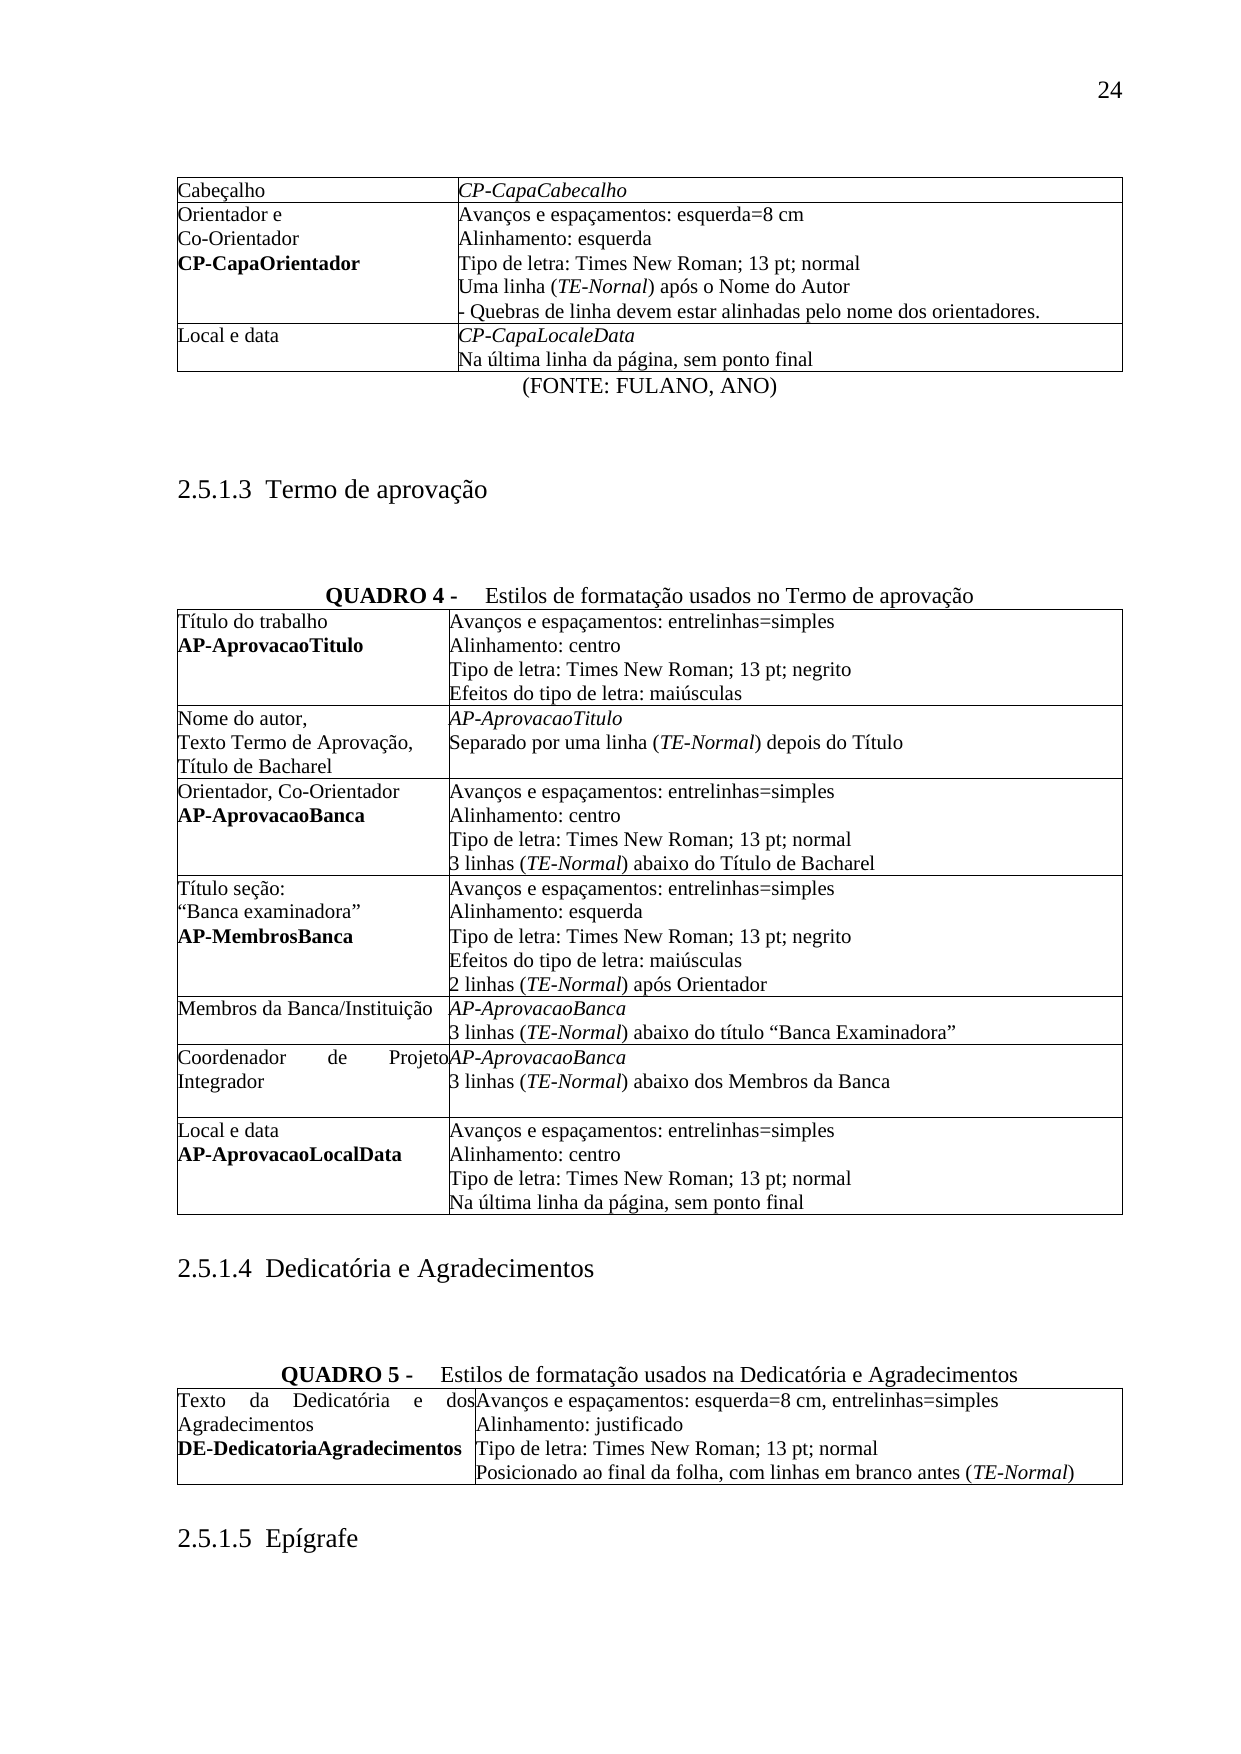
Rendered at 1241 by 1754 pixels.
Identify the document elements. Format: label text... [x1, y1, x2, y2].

list Estilos de formatação usados na Dedicatória e Agradecimentos [177, 1361, 1122, 1387]
subtitle Epígrafe [177, 1522, 1122, 1553]
table_cell Avanços e espaçamentos: entrelinhas=simples Alinhamento: centro Tipo de letra: Times New Roman; 13 pt; normal Na última linha da página, sem ponto final [450, 1118, 1122, 1214]
table_header Avanços e espaçamentos: esquerda=8 cm, entrelinhas=simples Alinhamento: justificado Tipo de letra: Times New Roman; 13 pt; normal Posicionado ao final da folha, com linhas em branco antes (TE-Normal) [476, 1389, 1122, 1484]
table_cell AP-AprovacaoTitulo Separado por uma linha (TE-Normal) depois do Título [450, 706, 1122, 778]
table_cell Título seção: “Banca examinadora” AP-MembrosBanca [178, 876, 449, 996]
table_cell Local e data AP-AprovacaoLocalData [178, 1118, 449, 1214]
list Estilos de formatação usados no Termo de aprovação [177, 582, 1122, 609]
table_cell Nome do autor, Texto Termo de Aprovação, Título de Bacharel [178, 706, 449, 778]
table_cell AP-AprovacaoBanca 3 linhas (TE-Normal) abaixo do título “Banca Examinadora” [450, 997, 1122, 1044]
table_cell Avanços e espaçamentos: entrelinhas=simples Alinhamento: esquerda Tipo de letra: Times New Roman; 13 pt; negrito Efeitos do tipo de letra: maiúsculas 2 linhas (TE-Normal) após Orientador [450, 876, 1122, 996]
table_cell Membros da Banca/Instituição [178, 997, 449, 1044]
table_header Avanços e espaçamentos: entrelinhas=simples Alinhamento: centro Tipo de letra: Times New Roman; 13 pt; negrito Efeitos do tipo de letra: maiúsculas [450, 610, 1122, 705]
table_cell Avanços e espaçamentos: entrelinhas=simples Alinhamento: centro Tipo de letra: Times New Roman; 13 pt; normal 3 linhas (TE-Normal) abaixo do Título de Bacharel [450, 779, 1122, 875]
table_header Título do trabalho AP-AprovacaoTitulo [178, 610, 449, 705]
table_cell Coordenador de Projeto Integrador [178, 1045, 449, 1117]
table_header CP-CapaCabecalho [459, 178, 1122, 202]
table_cell Orientador e Co-Orientador CP-CapaOrientador [178, 203, 458, 323]
table_cell Local e data [178, 324, 458, 371]
subtitle Dedicatória e Agradecimentos [177, 1252, 1122, 1283]
table_header Cabeçalho [178, 178, 458, 202]
text (FONTE: FULANO, ANO) [177, 372, 1122, 398]
table_cell CP-CapaLocaleData Na última linha da página, sem ponto final [459, 324, 1122, 371]
table_header Texto da Dedicatória e dos Agradecimentos DE-DedicatoriaAgradecimentos [178, 1389, 475, 1484]
subtitle Termo de aprovação [177, 473, 1122, 504]
table_cell Avanços e espaçamentos: esquerda=8 cm Alinhamento: esquerda Tipo de letra: Times New Roman; 13 pt; normal Uma linha (TE-Nornal) após o Nome do Autor - Quebras de linha devem estar alinhadas pelo nome dos orientadores. [459, 203, 1122, 323]
table_cell AP-AprovacaoBanca 3 linhas (TE-Normal) abaixo dos Membros da Banca [450, 1045, 1122, 1117]
table_cell Orientador, Co-Orientador AP-AprovacaoBanca [178, 779, 449, 875]
